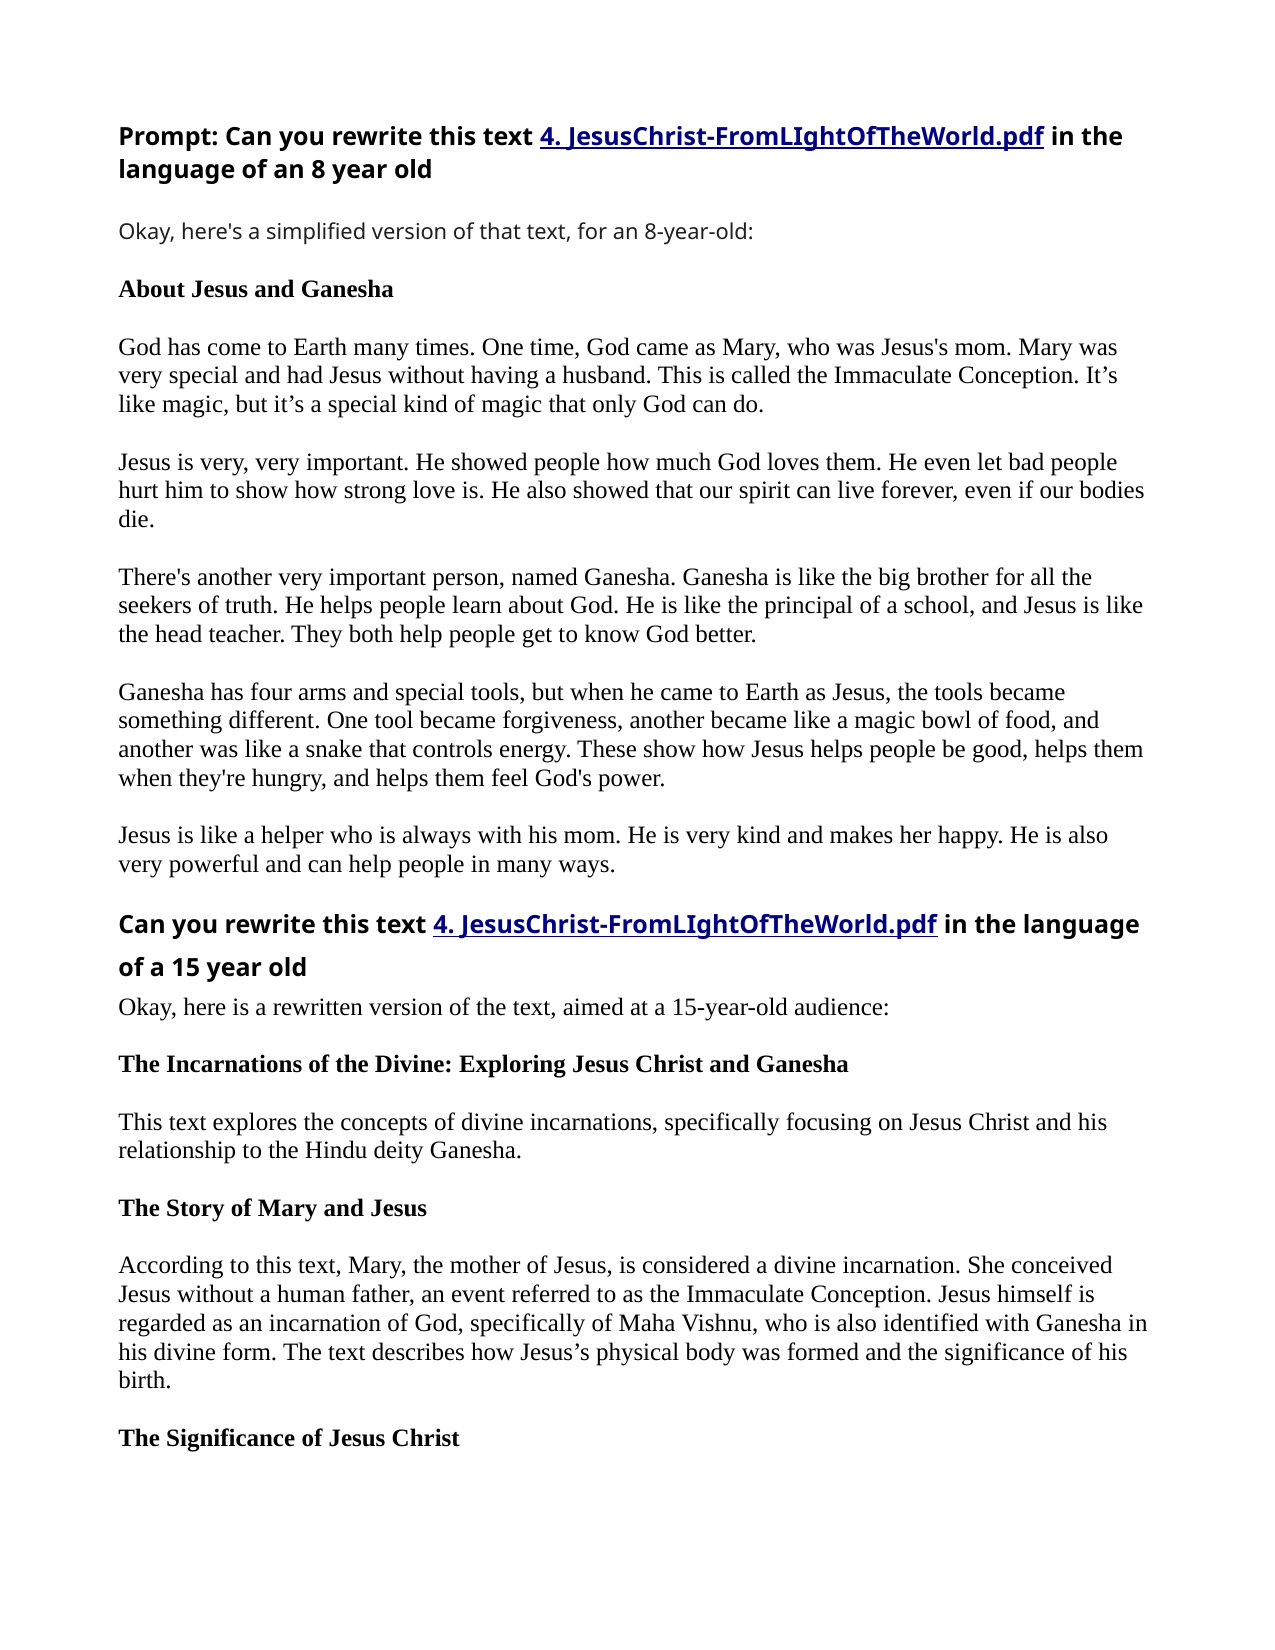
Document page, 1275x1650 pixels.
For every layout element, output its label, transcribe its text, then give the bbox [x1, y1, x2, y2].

text Can you rewrite this text 4. JesusChrist-FromLIghtOfTheWorld.pdf in the language of a 15 year old [118, 907, 1157, 983]
text Ganesha has four arms and special tools, but when he came to Earth as Jesus, the tools became something different. One tool became forgiveness, another became like a magic bowl of food, and another was like a snake that controls energy. These show how Jesus helps people be good, helps them when they're hungry, and helps them feel God's power. [118, 677, 1157, 792]
text About Jesus and Ganesha [118, 274, 1157, 303]
text The Significance of Jesus Christ [118, 1423, 1157, 1452]
text Okay, here is a rewritten version of the text, aimed at a 15-year-old audience: [118, 992, 1157, 1021]
text This text explores the concepts of divine incarnations, specifically focusing on Jesus Christ and his relationship to the Hindu deity Ganesha. [118, 1107, 1157, 1164]
text The Incarnations of the Divine: Exploring Jesus Christ and Ganesha [118, 1049, 1157, 1078]
text According to this text, Mary, the mother of Jesus, is considered a divine incarnation. She conceived Jesus without a human father, an event referred to as the Immaculate Conception. Jesus himself is regarded as an incarnation of God, specifically of Maha Vishnu, who is also identified with Ganesha in his divine form. The text describes how Jesus’s physical body was formed and the significance of his birth. [118, 1251, 1157, 1394]
text Jesus is very, very important. He showed people how much God loves them. He even let bad people hurt him to show how strong love is. He also showed that our spirit can live forever, even if our bodies die. [118, 447, 1157, 533]
text Prompt: Can you rewrite this text 4. JesusChrist-FromLIghtOfTheWorld.pdf in the language of an 8 year old [118, 118, 1157, 186]
text Jesus is like a helper who is always with his mom. He is very kind and makes her happy. He is also very powerful and can help people in many ways. [118, 821, 1157, 878]
text God has come to Earth many times. One time, God came as Mary, who was Jesus's mom. Mary was very special and had Jesus without having a husband. This is called the Immaculate Conception. It’s like magic, but it’s a special kind of magic that only God can do. [118, 332, 1157, 418]
text Okay, here's a simplified version of that text, for an 8-year-old: [118, 216, 1157, 246]
text There's another very important person, named Ganesha. Ganesha is like the big brother for all the seekers of truth. He helps people learn about God. He is like the principal of a school, and Jesus is like the head teacher. They both help people get to know God better. [118, 562, 1157, 648]
text The Story of Mary and Jesus [118, 1193, 1157, 1222]
